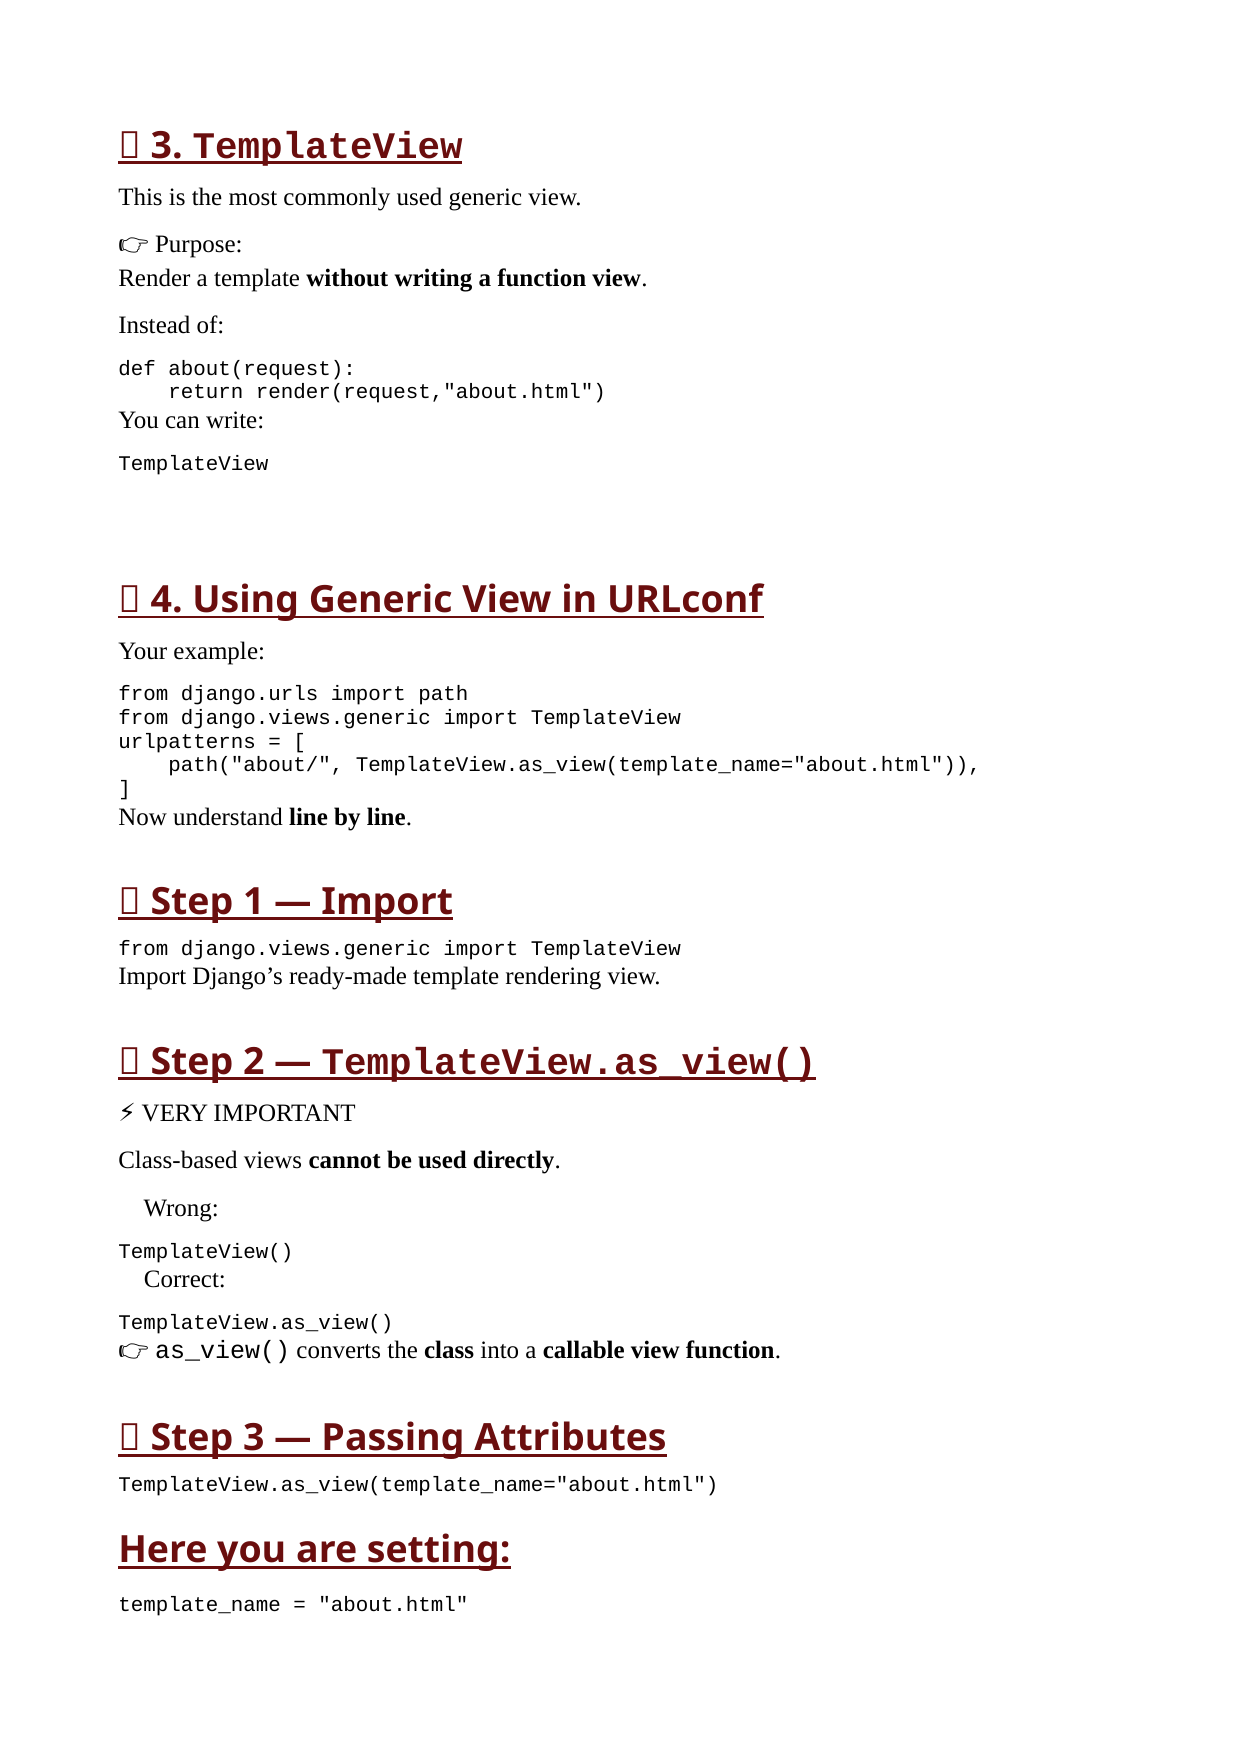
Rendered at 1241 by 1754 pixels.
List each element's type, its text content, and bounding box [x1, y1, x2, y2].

text from django.views.generic import TemplateView [118, 707, 1122, 731]
text TemplateView [118, 453, 1122, 476]
text urlpatterns = [ [118, 731, 1122, 754]
text Instead of: [118, 310, 1122, 339]
text Class-based views cannot be used directly. [118, 1146, 1122, 1174]
subtitle ✅ Step 2 — TemplateView.as_view() [118, 1034, 1122, 1085]
text ] [118, 778, 1122, 802]
text 👉 Purpose: Render a template without writing a function view. [118, 229, 1122, 291]
text This is the most commonly used generic view. [118, 182, 1122, 211]
text def about(request): [118, 358, 1122, 381]
text from django.urls import path [118, 683, 1122, 707]
subtitle ✅ 3. TemplateView [118, 118, 1122, 169]
text ❌ Wrong: [118, 1193, 1122, 1222]
text TemplateView() [118, 1241, 1122, 1264]
text Here you are setting: [118, 1523, 1122, 1574]
text Your example: [118, 636, 1122, 664]
text TemplateView.as_view() [118, 1312, 1122, 1336]
text template_name = "about.html" [118, 1594, 1122, 1618]
text return render(request,"about.html") [118, 381, 1122, 405]
text Now understand line by line. [118, 802, 1122, 830]
subtitle ✅ 4. Using Generic View in URLconf [118, 572, 1122, 623]
text ⚡ VERY IMPORTANT [118, 1098, 1122, 1127]
text You can write: [118, 405, 1122, 434]
text path("about/", TemplateView.as_view(template_name="about.html")), [118, 754, 1122, 778]
text from django.views.generic import TemplateView [118, 938, 1122, 961]
text Import Django’s ready-made template rendering view. [118, 961, 1122, 990]
text ✅ Correct: [118, 1264, 1122, 1293]
text 👉 as_view() converts the class into a callable view function. [118, 1336, 1122, 1366]
subtitle ✅ Step 1 — Import [118, 874, 1122, 925]
text TemplateView.as_view(template_name="about.html") [118, 1474, 1122, 1498]
subtitle ✅ Step 3 — Passing Attributes [118, 1411, 1122, 1462]
